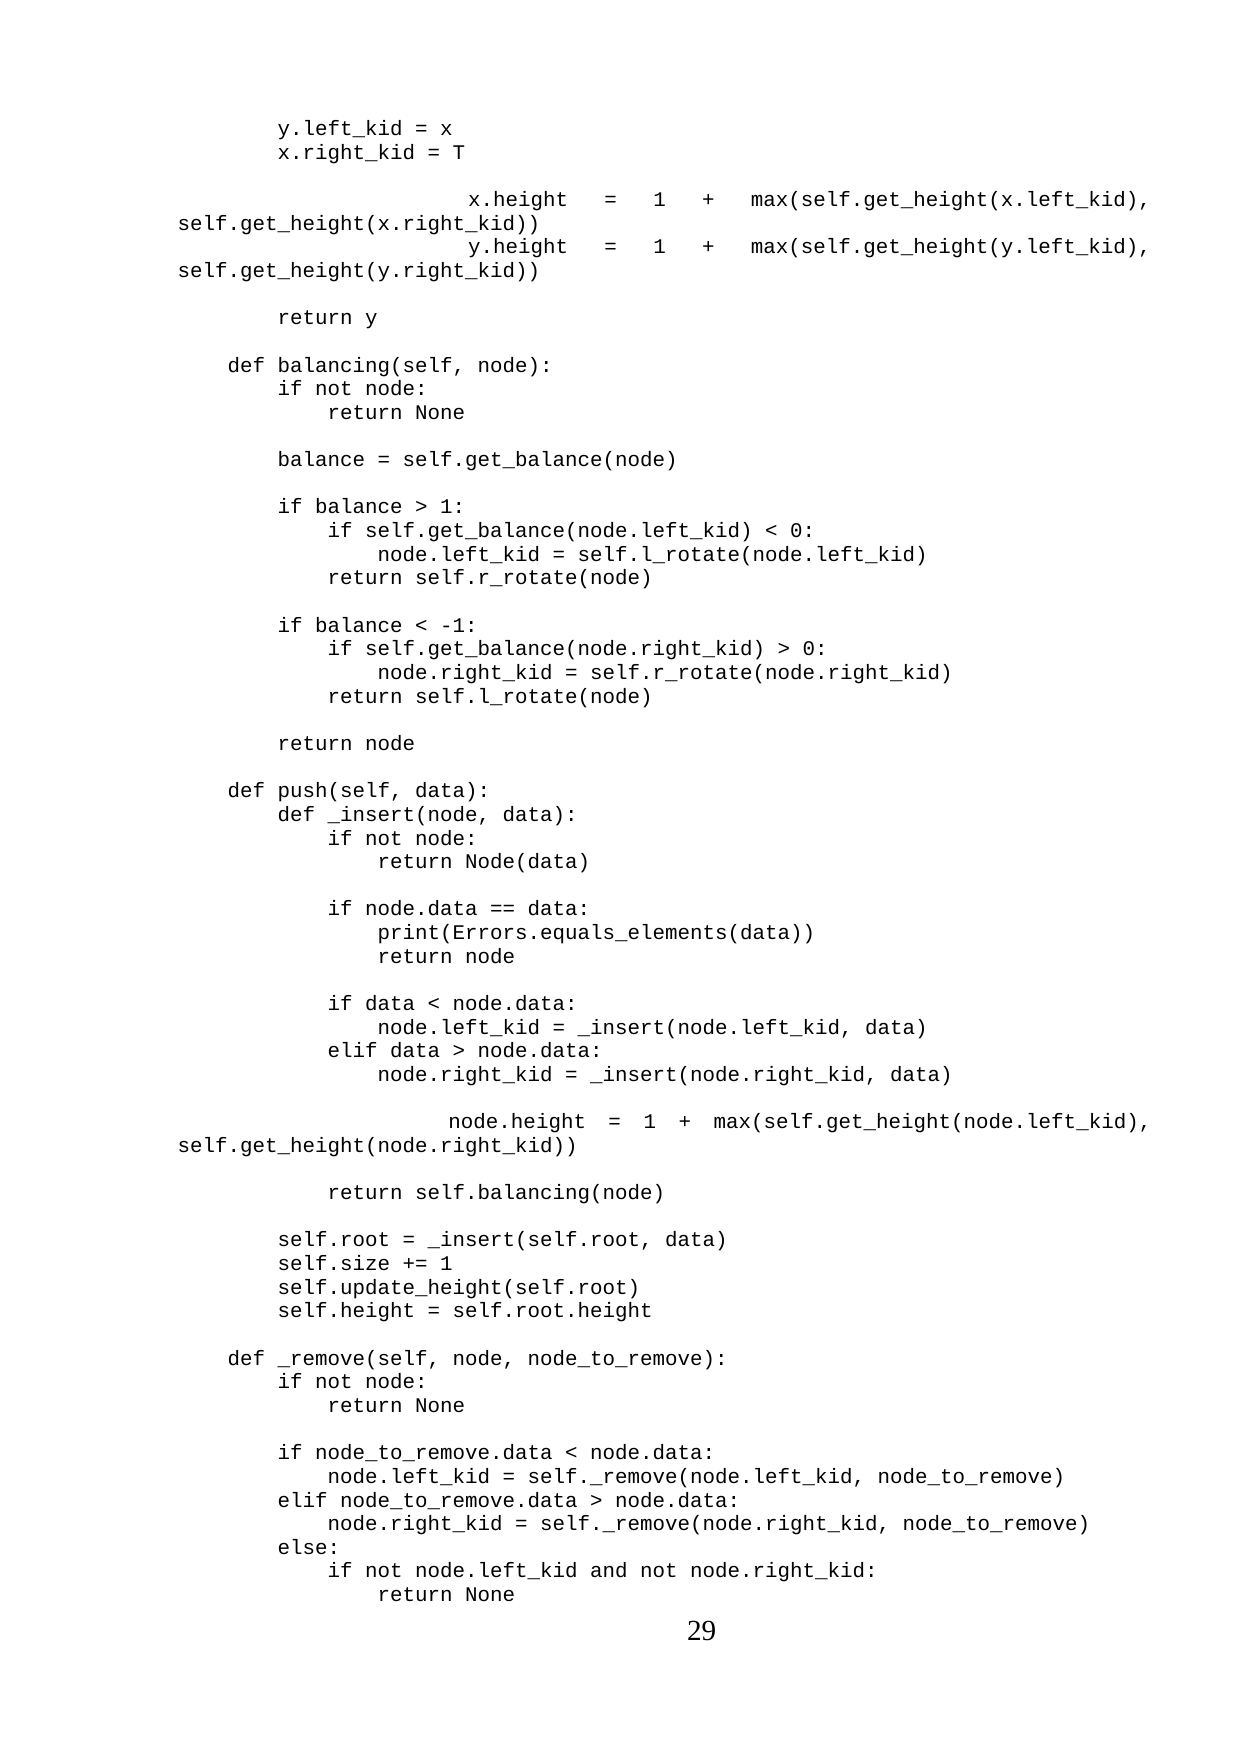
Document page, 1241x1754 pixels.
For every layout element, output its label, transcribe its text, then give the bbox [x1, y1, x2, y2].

text self.size += 1 [177, 1253, 1152, 1277]
text node.left_kid = self.l_rotate(node.left_kid) [177, 544, 1152, 567]
text print(Errors.equals_elements(data)) [177, 922, 1152, 946]
text return None [177, 1584, 1152, 1608]
text if not node: [177, 378, 1152, 402]
text return node [177, 946, 1152, 969]
text balance = self.get_balance(node) [177, 449, 1152, 473]
text if self.get_balance(node.right_kid) > 0: [177, 638, 1152, 662]
text elif data > node.data: [177, 1040, 1152, 1064]
text if self.get_balance(node.left_kid) < 0: [177, 520, 1152, 544]
text elif node_to_remove.data > node.data: [177, 1489, 1152, 1513]
text node.right_kid = _insert(node.right_kid, data) [177, 1064, 1152, 1088]
text self.update_height(self.root) [177, 1277, 1152, 1300]
text if data < node.data: [177, 993, 1152, 1017]
text else: [177, 1537, 1152, 1561]
text if node_to_remove.data < node.data: [177, 1442, 1152, 1466]
text self.root = _insert(self.root, data) [177, 1229, 1152, 1253]
text if balance < -1: [177, 615, 1152, 638]
text node.left_kid = _insert(node.left_kid, data) [177, 1017, 1152, 1040]
text y.left_kid = x [177, 118, 1152, 142]
text if not node: [177, 1371, 1152, 1395]
text if balance > 1: [177, 496, 1152, 520]
text return self.r_rotate(node) [177, 567, 1152, 591]
text x.right_kid = T [177, 142, 1152, 165]
text return self.balancing(node) [177, 1182, 1152, 1206]
text x.height = 1 + max(self.get_height(x.left_kid), self.get_height(x.right_kid)) [177, 189, 1152, 236]
text return y [177, 307, 1152, 331]
text if not node: [177, 827, 1152, 851]
text def push(self, data): [177, 780, 1152, 804]
text node.right_kid = self.r_rotate(node.right_kid) [177, 662, 1152, 686]
text self.height = self.root.height [177, 1300, 1152, 1324]
text def balancing(self, node): [177, 354, 1152, 378]
text return node [177, 733, 1152, 757]
text node.right_kid = self._remove(node.right_kid, node_to_remove) [177, 1513, 1152, 1537]
text return Node(data) [177, 851, 1152, 875]
text return self.l_rotate(node) [177, 686, 1152, 709]
text node.height = 1 + max(self.get_height(node.left_kid), self.get_height(node.right_kid)) [177, 1111, 1152, 1158]
text return None [177, 402, 1152, 426]
text if node.data == data: [177, 898, 1152, 922]
text def _insert(node, data): [177, 804, 1152, 827]
text def _remove(self, node, node_to_remove): [177, 1348, 1152, 1371]
text node.left_kid = self._remove(node.left_kid, node_to_remove) [177, 1466, 1152, 1489]
text y.height = 1 + max(self.get_height(y.left_kid), self.get_height(y.right_kid)) [177, 236, 1152, 284]
text if not node.left_kid and not node.right_kid: [177, 1561, 1152, 1584]
text return None [177, 1395, 1152, 1419]
